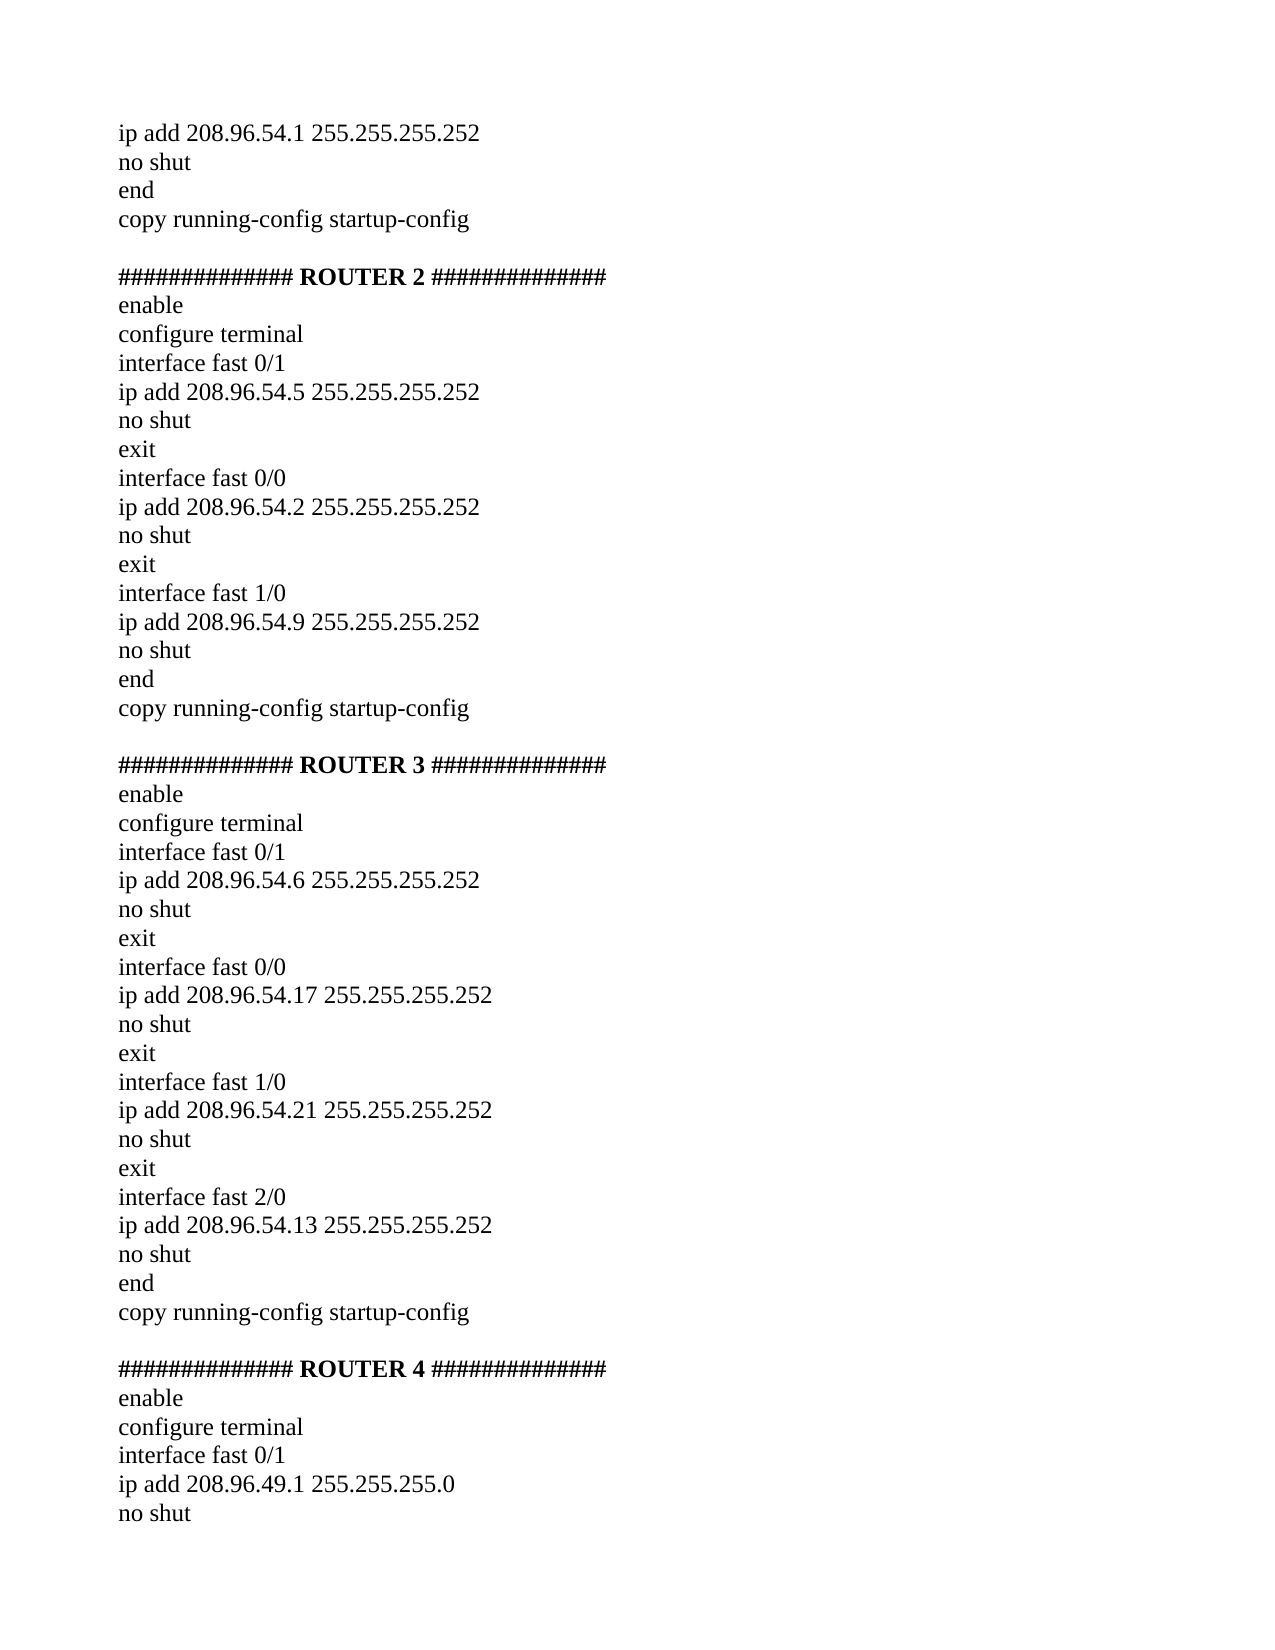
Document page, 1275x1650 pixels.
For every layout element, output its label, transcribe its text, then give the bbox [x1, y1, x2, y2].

text ip add 208.96.54.13 255.255.255.252 [118, 1211, 1157, 1239]
text interface fast 2/0 [118, 1182, 1157, 1211]
text no shut end copy running-config startup-config ############## ROUTER 4 ############## enable configure terminal interface fast 0/1 ip add 208.96.49.1 255.255.255.0 no shut [118, 1239, 1157, 1527]
text exit [118, 1153, 1157, 1182]
text ip add 208.96.54.1 255.255.255.252 no shut end copy running-config startup-config ############## ROUTER 2 ############## enable configure terminal interface fast 0/1 ip add 208.96.54.5 255.255.255.252 no shut exit interface fast 0/0 ip add 208.96.54.2 255.255.255.252 no shut exit interface fast 1/0 ip add 208.96.54.9 255.255.255.252 no shut end copy running-config startup-config ############## ROUTER 3 ############## enable configure terminal interface fast 0/1 ip add 208.96.54.6 255.255.255.252 no shut exit interface fast 0/0 ip add 208.96.54.17 255.255.255.252 no shut exit interface fast 1/0 ip add 208.96.54.21 255.255.255.252 no shut [118, 118, 1157, 1153]
